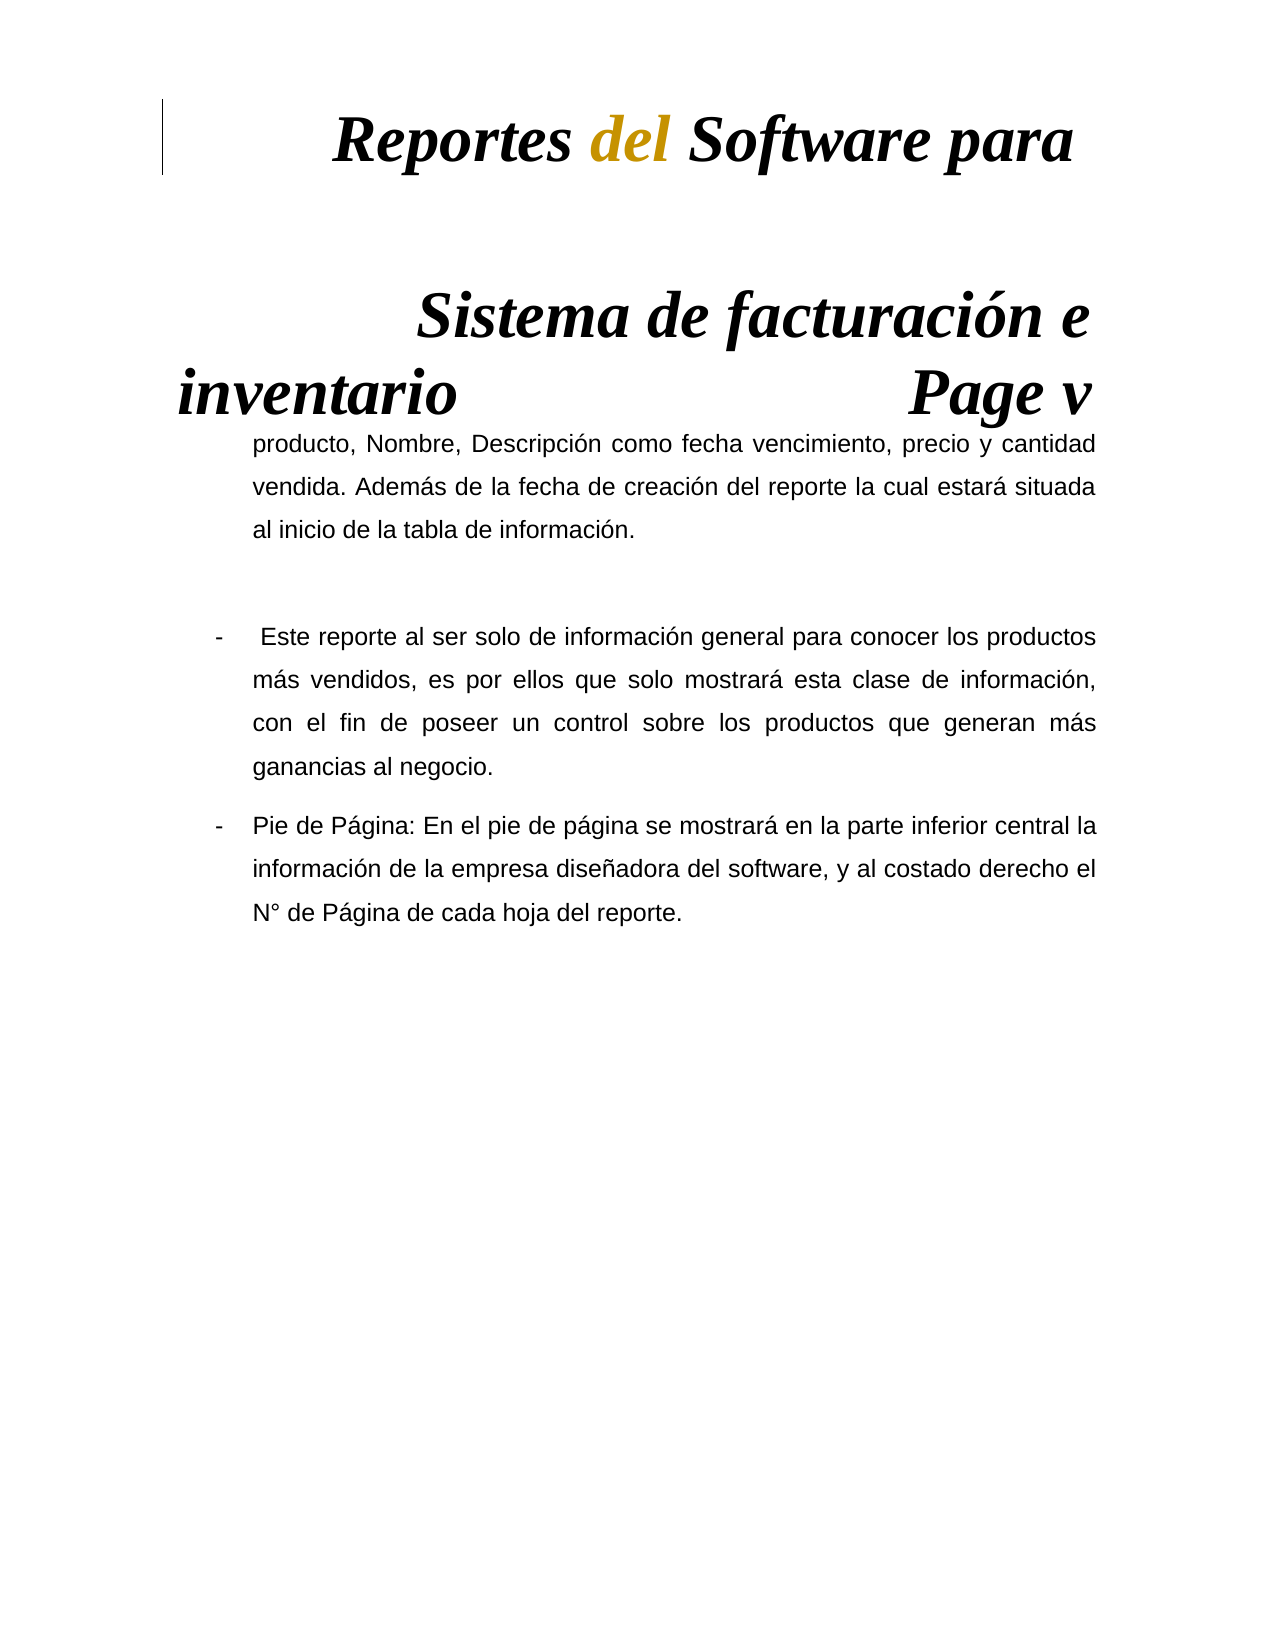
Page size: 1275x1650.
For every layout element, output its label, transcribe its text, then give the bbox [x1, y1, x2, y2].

list Pie de Página: En el pie de página se mostrará en la parte inferior central la información de la empresa diseñadora del software, y al costado derecho el N° de Página de cada hoja del reporte. [215, 811, 1098, 926]
list Este reporte al ser solo de información general para conocer los productos más vendidos, es por ellos que solo mostrará esta clase de información, con el fin de poseer un control sobre los productos que generan más ganancias al negocio. [215, 622, 1098, 780]
list producto, Nombre, Descripción como fecha vencimiento, precio y cantidad vendida. Además de la fecha de creación del reporte la cual estará situada al inicio de la tabla de información. [215, 429, 1098, 544]
